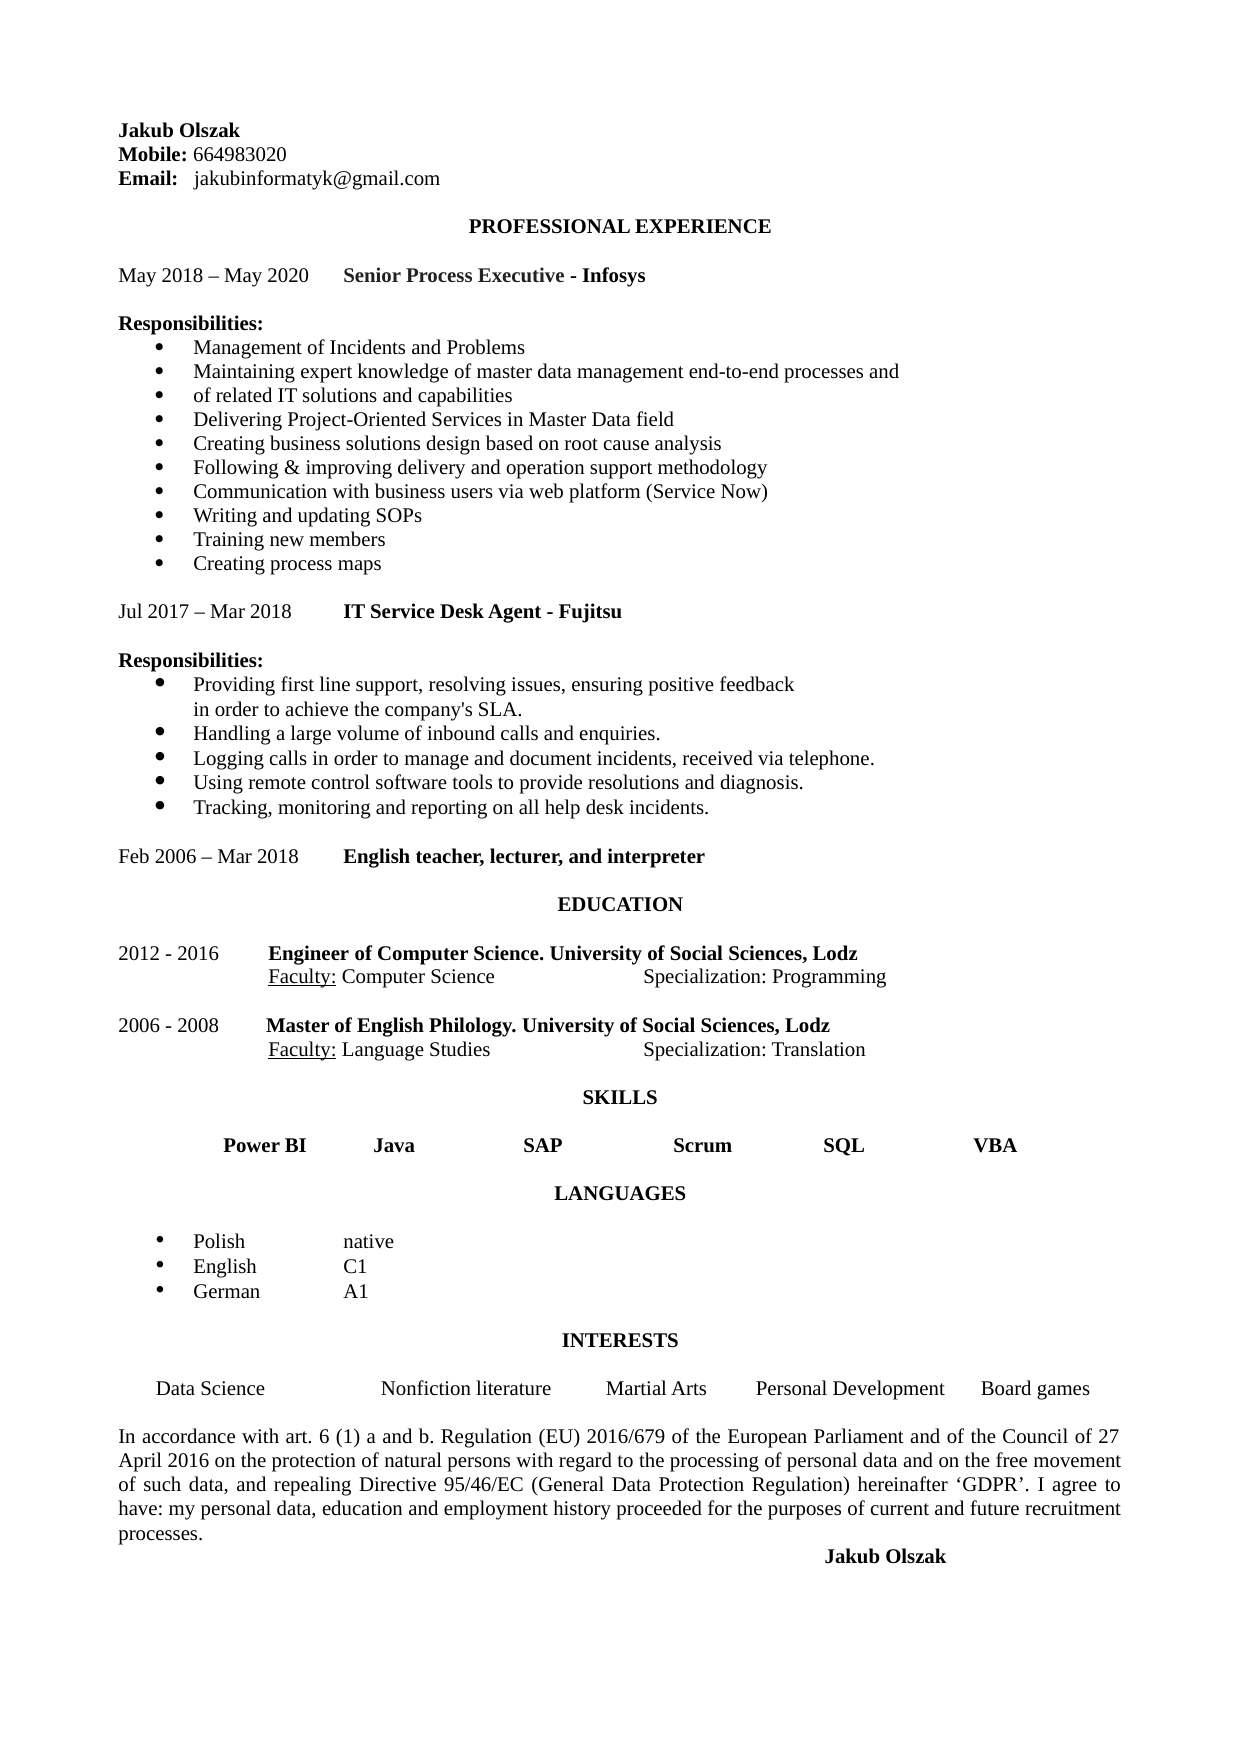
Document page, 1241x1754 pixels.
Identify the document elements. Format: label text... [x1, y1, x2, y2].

text LANGUAGES [118, 1181, 1122, 1205]
list Communication with business users via web platform (Service Now) [156, 479, 1122, 503]
text 2012 - 2016 Engineer of Computer Science. University of Social Sciences, Lodz [118, 940, 1122, 964]
list Management of Incidents and Problems [156, 335, 1122, 359]
text May 2018 – May 2020 Senior Process Executive - Infosys [118, 262, 1122, 287]
list Creating process maps [156, 551, 1122, 575]
text Faculty: Computer Science Specialization: Programming [118, 964, 1122, 988]
list Writing and updating SOPs [156, 503, 1122, 527]
list Logging calls in order to manage and document incidents, received via telephone. [156, 745, 1122, 770]
text Faculty: Language Studies Specialization: Translation [118, 1037, 1122, 1061]
list Polish native [156, 1229, 1122, 1254]
text Power BI Java SAP Scrum SQL VBA [118, 1133, 1122, 1157]
text INTERESTS [118, 1328, 1122, 1352]
text in order to achieve the company's SLA. [193, 696, 1122, 721]
text Responsibilities: [118, 647, 1122, 672]
list English C1 [156, 1254, 1122, 1279]
list Training new members [156, 527, 1122, 551]
text SKILLS [118, 1085, 1122, 1109]
text Email: jakubinformatyk@gmail.com [118, 166, 1122, 190]
list Following & improving delivery and operation support methodology [156, 455, 1122, 479]
list Using remote control software tools to provide resolutions and diagnosis. [156, 770, 1122, 795]
text Data Science Nonfiction literature Martial Arts Personal Development Board games [156, 1376, 1122, 1400]
list Creating business solutions design based on root cause analysis [156, 431, 1122, 455]
text Jul 2017 – Mar 2018 IT Service Desk Agent - Fujitsu [118, 599, 1122, 623]
text Jakub Olszak [118, 118, 1122, 142]
text PROFESSIONAL EXPERIENCE [118, 214, 1122, 238]
list German A1 [156, 1279, 1122, 1304]
list Delivering Project-Oriented Services in Master Data field [156, 407, 1122, 431]
list Tracking, monitoring and reporting on all help desk incidents. [156, 795, 1122, 820]
list Maintaining expert knowledge of master data management end-to-end processes and [156, 359, 1122, 383]
text Mobile: 664983020 [118, 142, 1122, 166]
list Providing first line support, resolving issues, ensuring positive feedback [156, 672, 1122, 696]
text Responsibilities: [118, 311, 1122, 335]
text 2006 - 2008 Master of English Philology. University of Social Sciences, Lodz [118, 1013, 1122, 1037]
text Feb 2006 – Mar 2018 English teacher, lecturer, and interpreter [118, 844, 1122, 868]
text EDUCATION [118, 892, 1122, 916]
list of related IT solutions and capabilities [156, 383, 1122, 407]
text In accordance with art. 6 (1) a and b. Regulation (EU) 2016/679 of the European Parliament and of the Council of 27 April 2016 on the protection of natural persons with regard to the processing of personal data and on the free movement of such data, and repealing Directive 95/46/EC (General Data Protection Regulation) hereinafter ‘GDPR’. I agree to have: my personal data, education and employment history proceeded for the purposes of current and future recruitment processes. Jakub Olszak [118, 1424, 1122, 1568]
list Handling a large volume of inbound calls and enquiries. [156, 721, 1122, 745]
